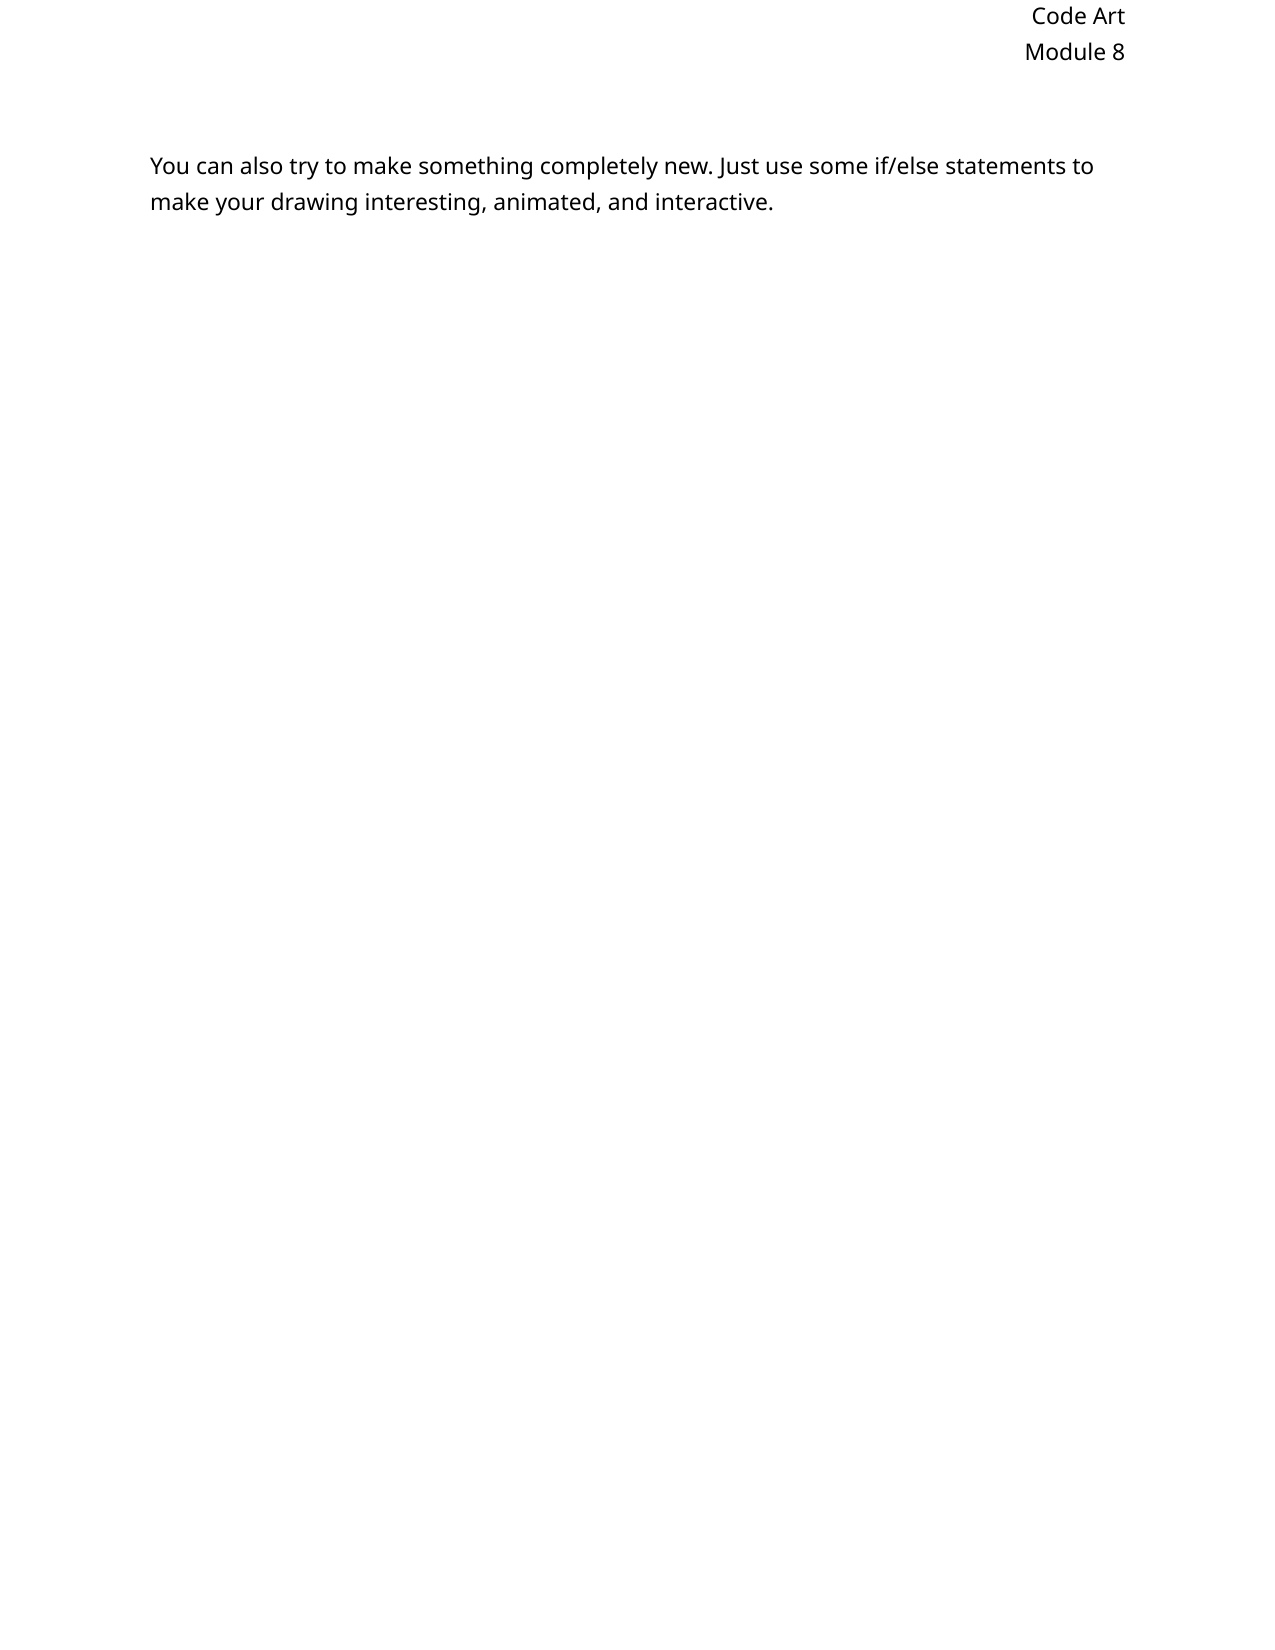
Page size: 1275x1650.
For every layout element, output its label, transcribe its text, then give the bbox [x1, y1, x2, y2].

text You can also try to make something completely new. Just use some if/else statements to make your drawing interesting, animated, and interactive. [150, 150, 1125, 217]
